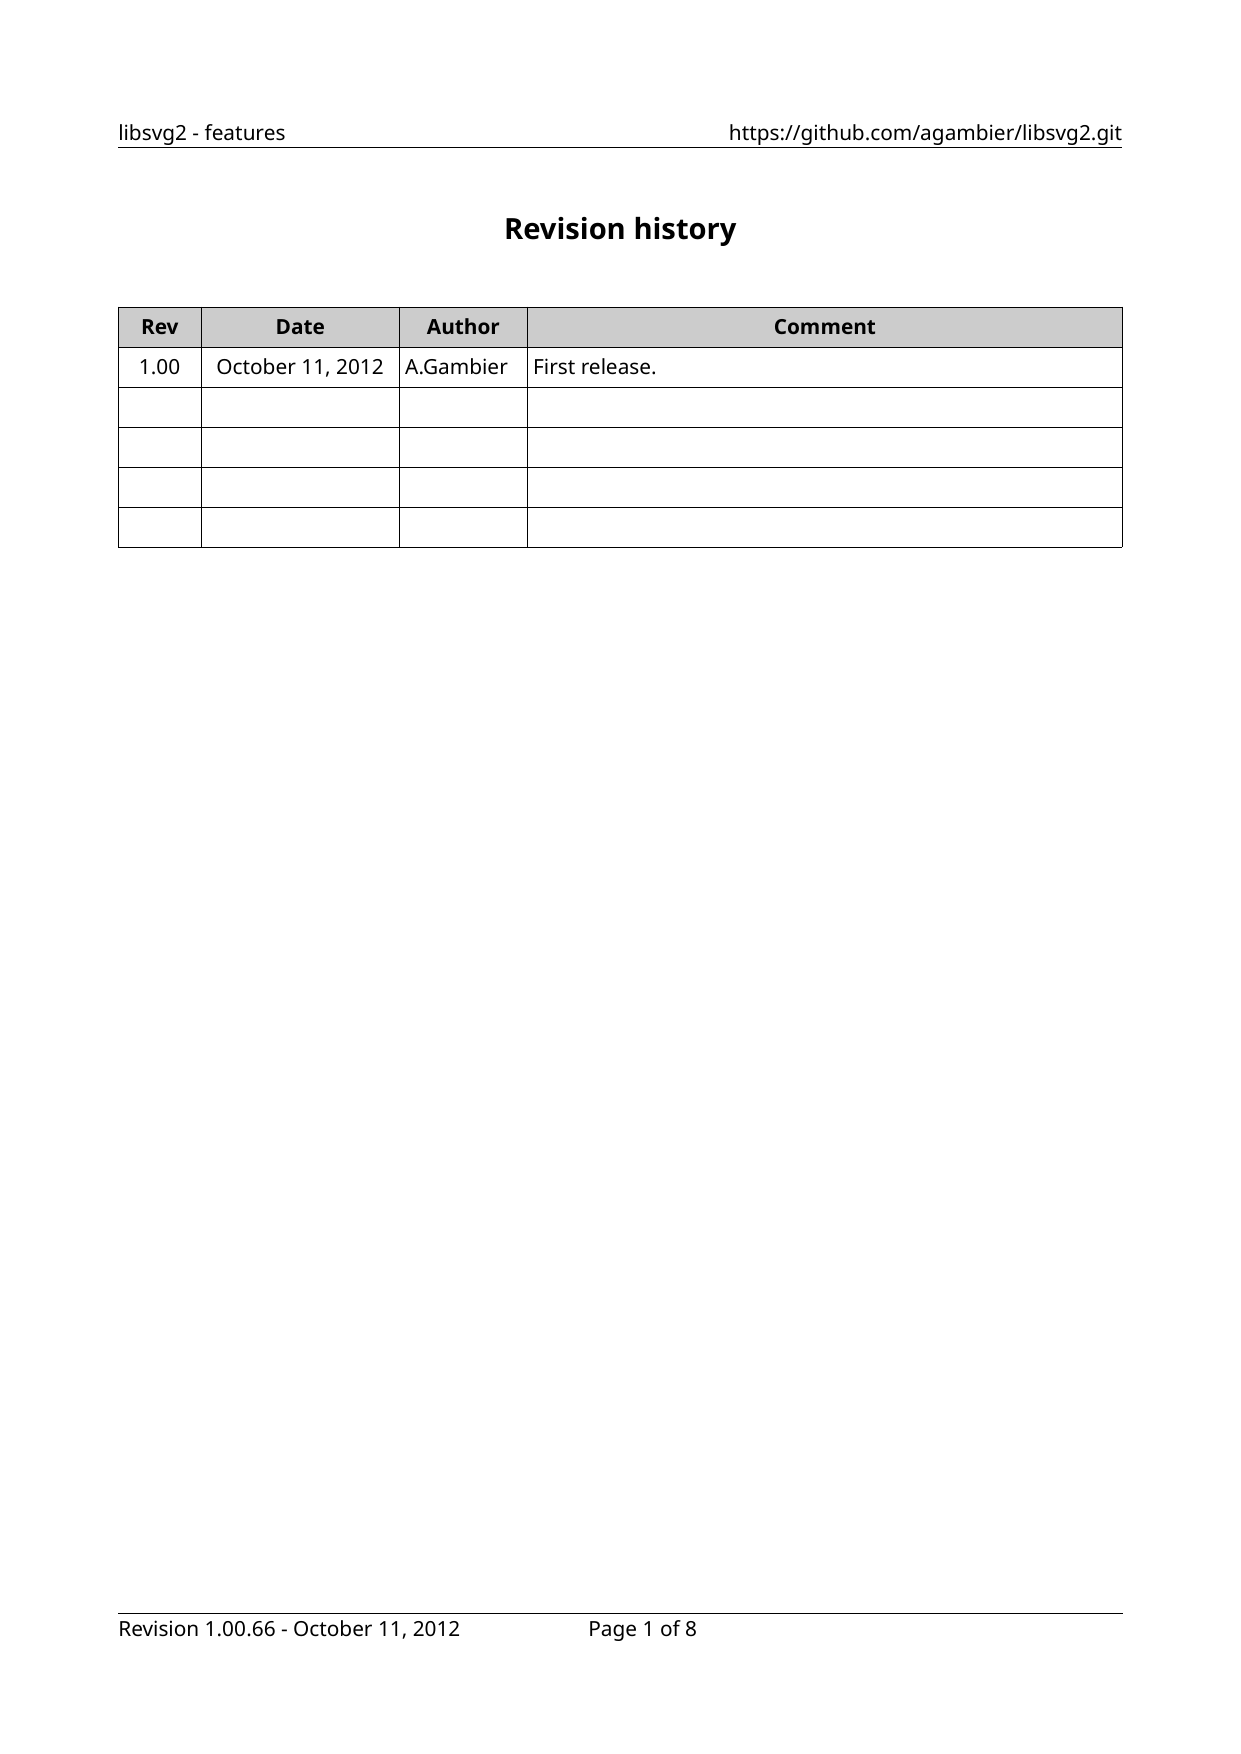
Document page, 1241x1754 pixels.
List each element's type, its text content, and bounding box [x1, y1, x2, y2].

table_cell First release. [528, 348, 1122, 387]
table_header Comment [528, 308, 1122, 347]
table_cell A.Gambier [400, 348, 527, 387]
table_cell [119, 428, 201, 467]
table_cell [202, 468, 399, 507]
table_cell [202, 508, 399, 547]
table_cell [400, 468, 527, 507]
table_cell [400, 508, 527, 547]
table_cell [119, 388, 201, 427]
text Revision history [118, 208, 1122, 248]
table_cell [202, 428, 399, 467]
table_header Date [202, 308, 399, 347]
table_cell [528, 508, 1122, 547]
table_cell [202, 388, 399, 427]
table_cell [400, 388, 527, 427]
table_cell [528, 468, 1122, 507]
table_cell [528, 428, 1122, 467]
table_cell [400, 428, 527, 467]
table_header Rev [119, 308, 201, 347]
table_cell [119, 508, 201, 547]
table_cell October 11, 2012 [202, 348, 399, 387]
table_cell [119, 468, 201, 507]
table_cell [528, 388, 1122, 427]
table_header Author [400, 308, 527, 347]
table_cell 1.00 [119, 348, 201, 387]
